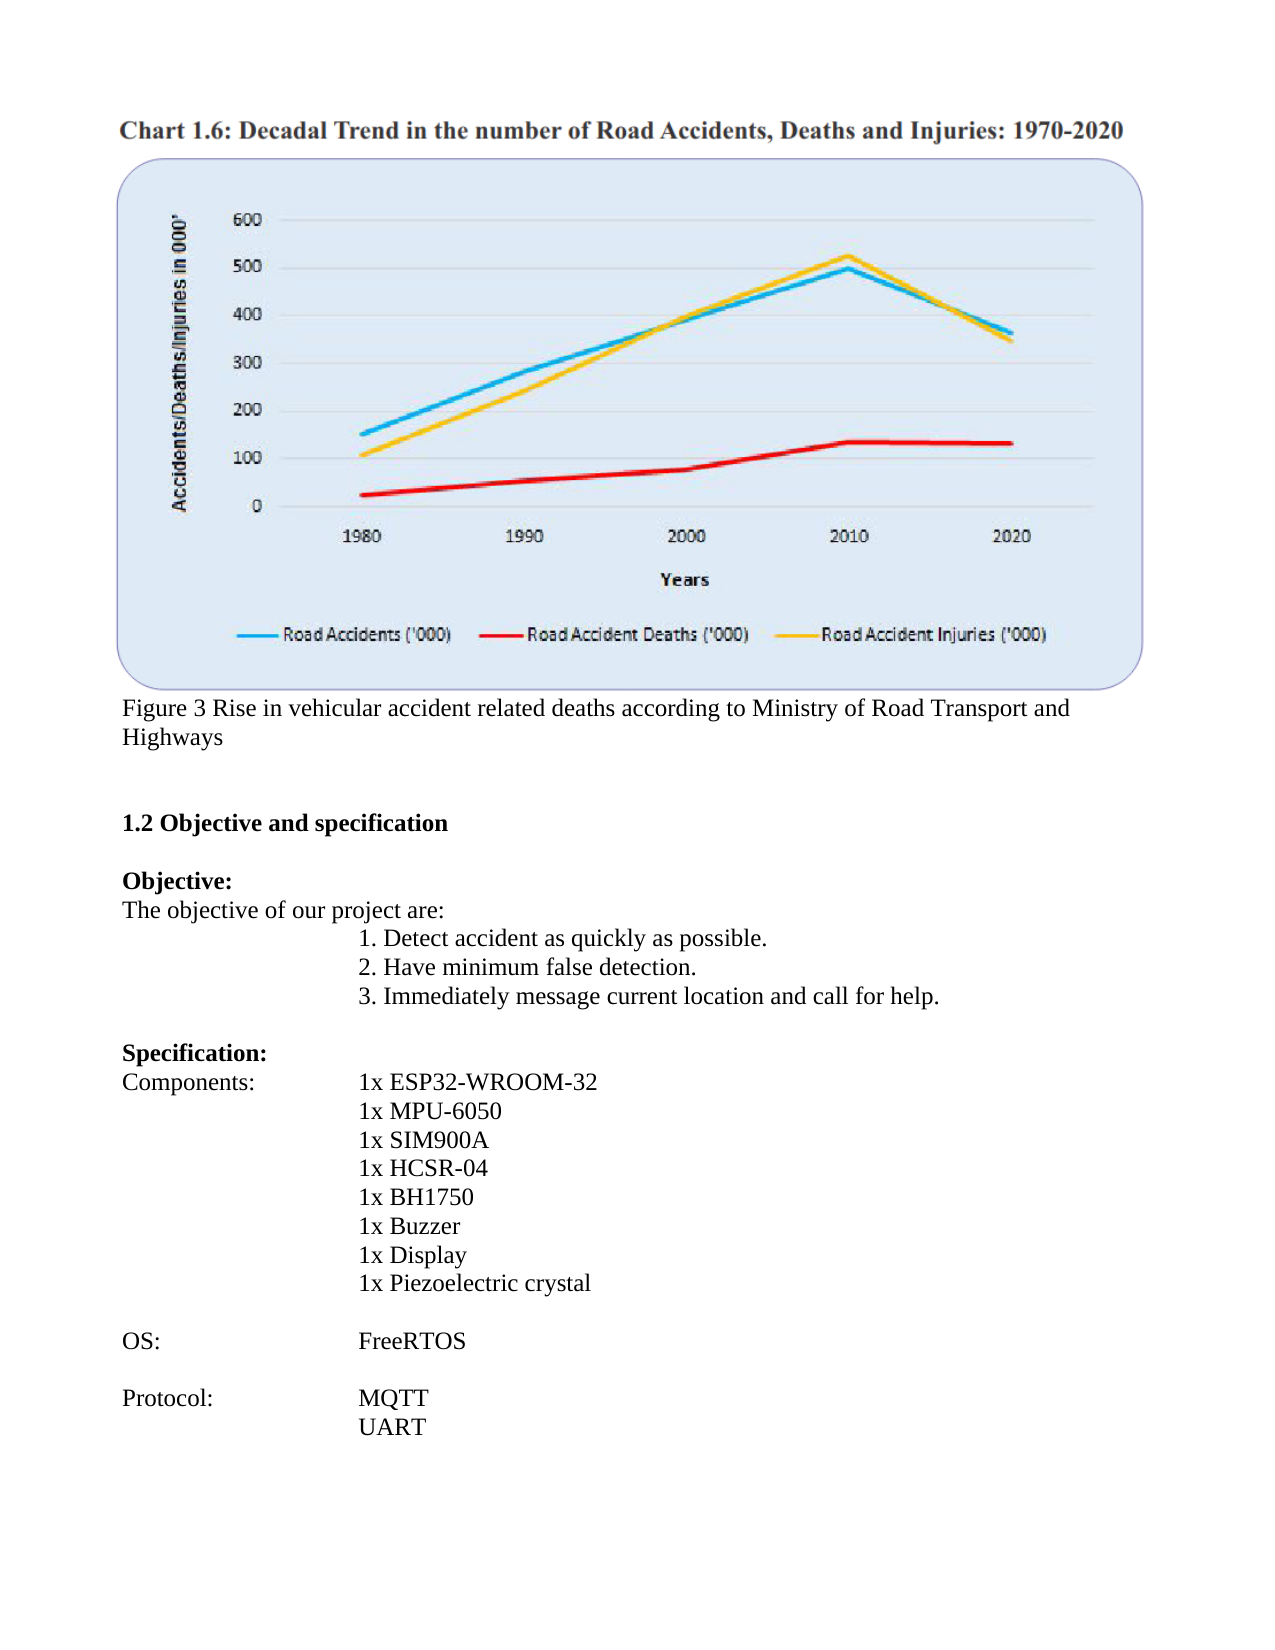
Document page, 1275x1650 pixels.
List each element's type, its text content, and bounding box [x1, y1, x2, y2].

text 3. Immediately message current location and call for help. [122, 981, 1158, 1010]
text 1. Detect accident as quickly as possible. [122, 923, 1158, 952]
text 1x SIM900A [122, 1125, 1158, 1153]
text 2. Have minimum false detection. [122, 952, 1158, 981]
text 1.2 Objective and specification [122, 808, 1158, 837]
text 1x MPU-6050 [122, 1096, 1158, 1125]
text UART [122, 1412, 1158, 1441]
text Specification: [122, 1038, 1158, 1067]
text 1x HCSR-04 [122, 1153, 1158, 1182]
text 1x Piezoelectric crystal [122, 1268, 1158, 1297]
text Objective: [122, 866, 1158, 895]
text 1x Display [122, 1240, 1158, 1268]
text Components: 1x ESP32-WROOM-32 [122, 1067, 1158, 1096]
text 1x BH1750 [122, 1182, 1158, 1211]
picture [111, 118, 1147, 694]
text 1x Buzzer [122, 1211, 1158, 1240]
text The objective of our project are: [122, 895, 1158, 923]
text Protocol: MQTT [122, 1383, 1158, 1412]
text Figure 3 Rise in vehicular accident related deaths according to Ministry of Road Transport and Highways [122, 118, 1158, 751]
text OS: FreeRTOS [122, 1326, 1158, 1355]
